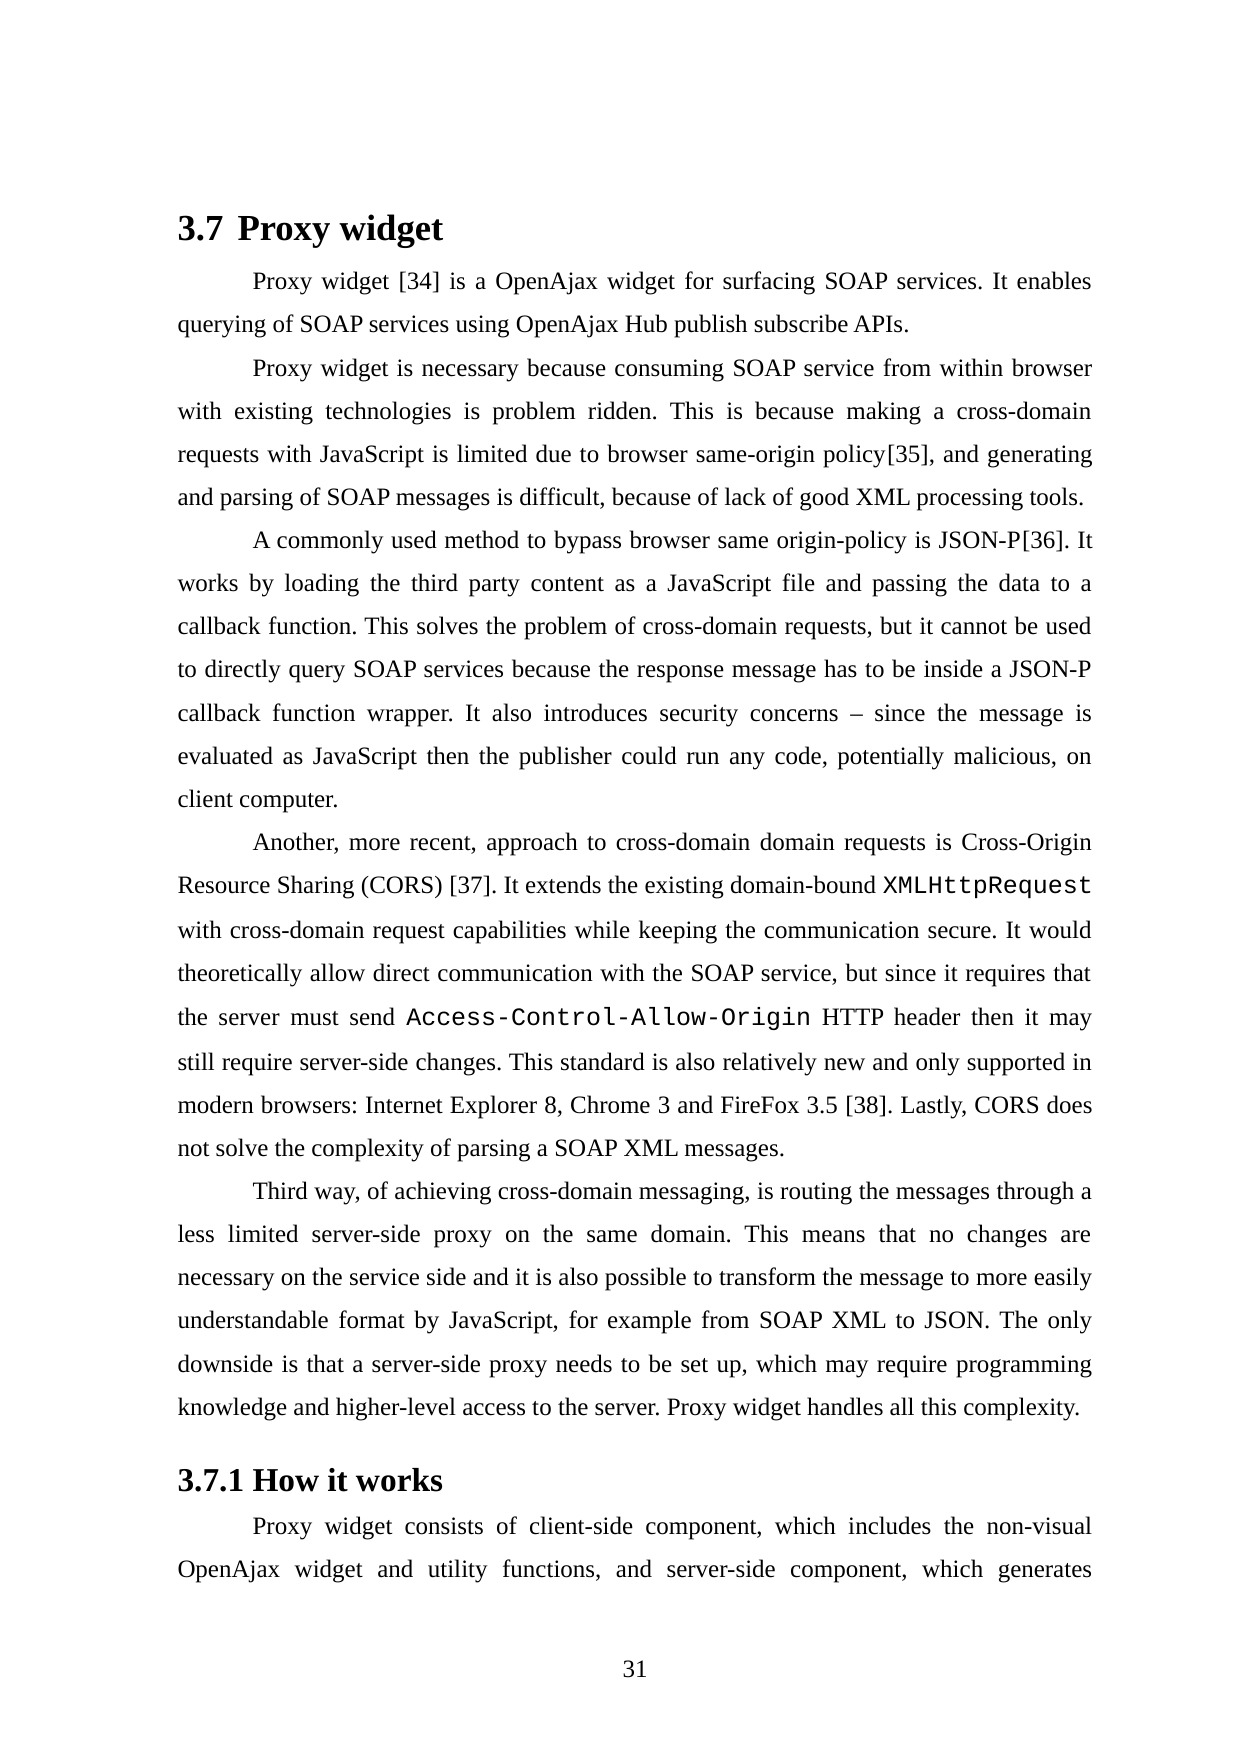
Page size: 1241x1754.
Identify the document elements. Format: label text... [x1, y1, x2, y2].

text Another, more recent, approach to cross-domain domain requests is Cross-Origin Resource Sharing (CORS) [37]. It extends the existing domain-bound XMLHttpRequest with cross-domain request capabilities while keeping the communication secure. It would theoretically allow direct communication with the SOAP service, but since it requires that the server must send Access-Control-Allow-Origin HTTP header then it may still require server-side changes. This standard is also relatively new and only supported in modern browsers: Internet Explorer 8, Chrome 3 and FireFox 3.5 [38]. Lastly, CORS does not solve the complexity of parsing a SOAP XML messages. [177, 827, 1093, 1162]
text Proxy widget is necessary because consuming SOAP service from within browser with existing technologies is problem ridden. This is because making a cross-domain requests with JavaScript is limited due to browser same-origin policy[35], and generating and parsing of SOAP messages is difficult, because of lack of good XML processing tools. [177, 353, 1093, 511]
text Proxy widget [34] is a OpenAjax widget for surfacing SOAP services. It enables querying of SOAP services using OpenAjax Hub publish subscribe APIs. [177, 266, 1093, 338]
subtitle Proxy widget [177, 206, 1093, 248]
text A commonly used method to bypass browser same origin-policy is JSON-P[36]. It works by loading the third party content as a JavaScript file and passing the data to a callback function. This solves the problem of cross-domain requests, but it cannot be used to directly query SOAP services because the response message has to be inside a JSON-P callback function wrapper. It also introduces security concerns – since the message is evaluated as JavaScript then the publisher could run any code, potentially malicious, on client computer. [177, 525, 1093, 813]
subtitle How it works [177, 1460, 1093, 1498]
text Proxy widget consists of client-side component, which includes the non-visual OpenAjax widget and utility functions, and server-side component, which generates [177, 1511, 1093, 1583]
text Third way, of achieving cross-domain messaging, is routing the messages through a less limited server-side proxy on the same domain. This means that no changes are necessary on the service side and it is also possible to transform the message to more easily understandable format by JavaScript, for example from SOAP XML to JSON. The only downside is that a server-side proxy needs to be set up, which may require programming knowledge and higher-level access to the server. Proxy widget handles all this complexity. [177, 1176, 1093, 1421]
